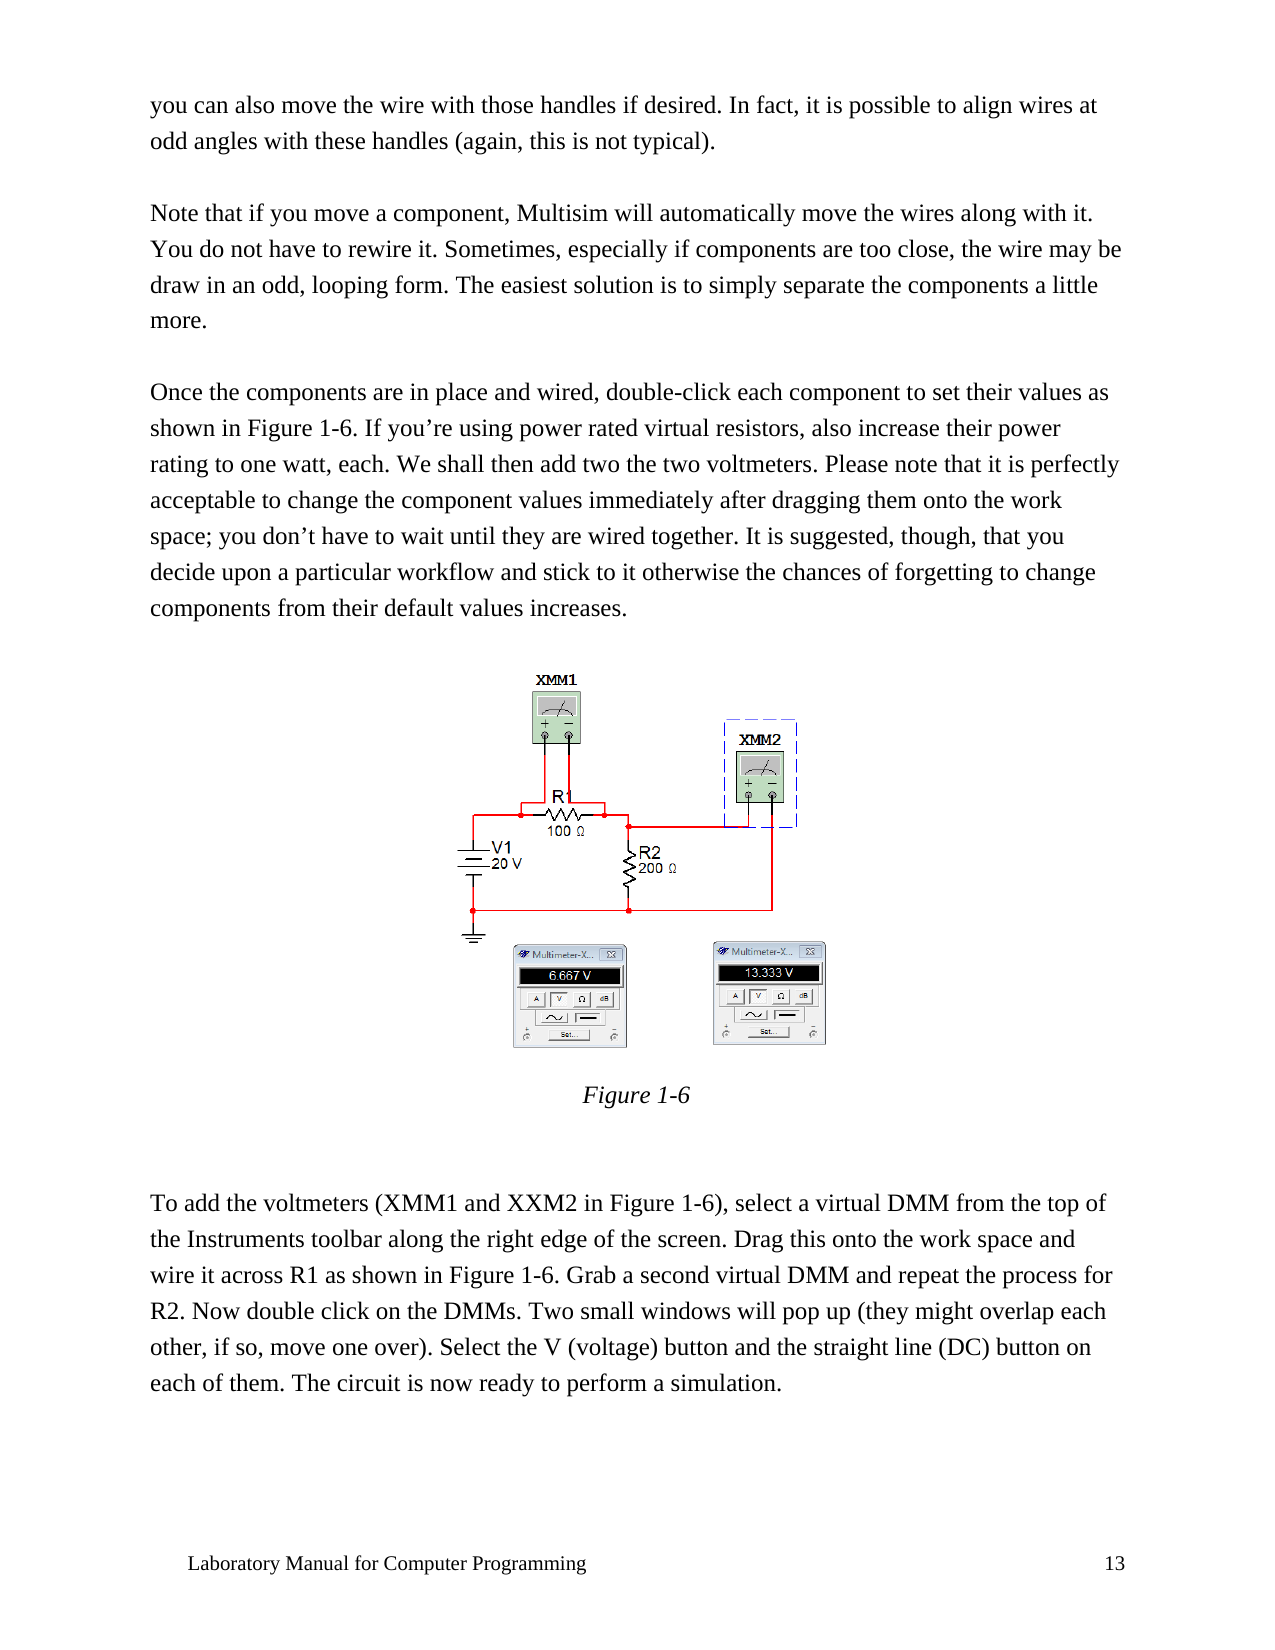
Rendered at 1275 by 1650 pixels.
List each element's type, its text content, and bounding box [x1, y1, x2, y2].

text Note that if you move a component, Multisim will automatically move the wires along with it. You do not have to rewire it. Sometimes, especially if components are too close, the wire may be draw in an odd, looping form. The easiest solution is to simply separate the components a little more. [150, 198, 1125, 334]
text To add the voltmeters (XMM1 and XXM2 in Figure 1-6), select a virtual DMM from the top of the Instruments toolbar along the right edge of the screen. Drag this onto the work space and wire it across R1 as shown in Figure 1-6. Grab a second virtual DMM and repeat the process for R2. Now double click on the DMMs. Two small windows will pop up (they might overlap each other, if so, move one over). Select the V (voltage) button and the straight line (DC) button on each of them. The circuit is now ready to perform a simulation. [150, 1188, 1125, 1397]
text Figure 1-6 [150, 1080, 1125, 1109]
text you can also move the wire with those handles if desired. In fact, it is possible to align wires at odd angles with these handles (again, this is not typical). [150, 90, 1125, 155]
text Once the components are in place and wired, double-click each component to set their values as shown in Figure 1-6. If you’re using power rated virtual resistors, also increase their power rating to one watt, each. We shall then add two the two voltmeters. Please note that it is perfectly acceptable to change the component values immediately after dragging them onto the work space; you don’t have to wait until they are wired together. It is suggested, though, that you decide upon a particular workflow and stick to it otherwise the chances of forgetting to change components from their default values increases. [150, 377, 1125, 622]
picture [422, 666, 853, 1073]
